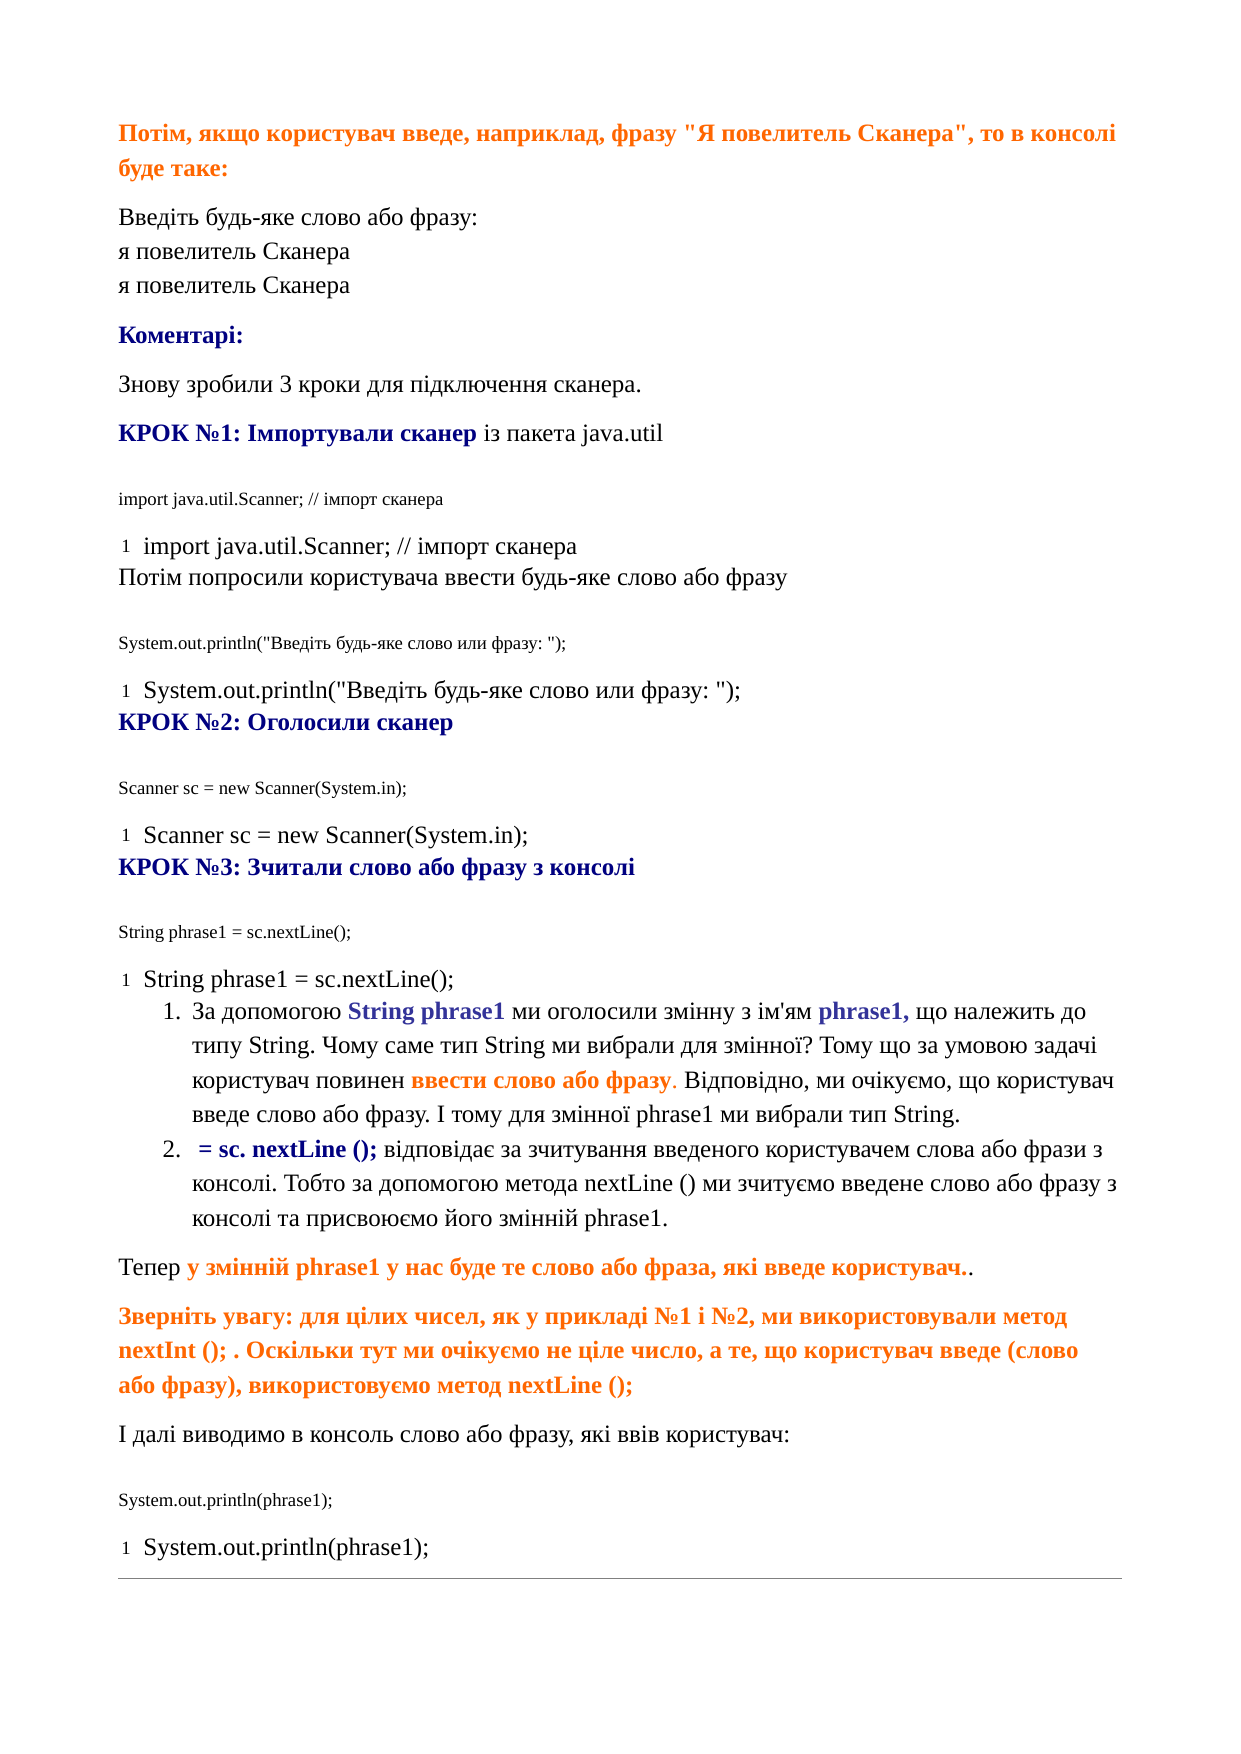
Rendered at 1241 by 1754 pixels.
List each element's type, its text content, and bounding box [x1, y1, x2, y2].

table_header System.out.println("Введіть будь-яке слово или фразу: "); [140, 673, 752, 707]
table_header 1 [118, 673, 140, 707]
table_header Scanner sc = new Scanner(System.in); [140, 817, 539, 852]
list = sc. nextLine (); відповідає за зчитування введеного користувачем слова або фрази з консолі. Тобто за допомогою метода nextLine () ми зчитуємо введене слово або фразу з консолі та присвоюємо його змінній phrase1. [162, 1134, 1122, 1232]
table_header String phrase1 = sc.nextLine(); [140, 962, 466, 996]
text Тепер у змінній phrase1 у нас буде те слово або фраза, які введе користувач.. [118, 1252, 1122, 1281]
table_header 1 [118, 528, 140, 562]
text КРОК №2: Оголосили сканер [118, 707, 1122, 736]
text Знову зробили 3 кроки для підключення сканера. [118, 369, 1122, 397]
table_header 1 [118, 962, 140, 996]
table_header System.out.println(phrase1); [140, 1529, 440, 1564]
text Потім попросили користувача ввести будь-яке слово або фразу [118, 562, 1122, 591]
text КРОК №3: Зчитали слово або фразу з консолі [118, 852, 1122, 880]
text import java.util.Scanner; // імпорт сканера [118, 486, 1122, 509]
table_header 1 [118, 1529, 140, 1564]
table_header 1 [118, 817, 140, 852]
text System.out.println(phrase1); [118, 1487, 1122, 1510]
text І далі виводимо в консоль слово або фразу, які ввів користувач: [118, 1419, 1122, 1448]
table_header import java.util.Scanner; // імпорт сканера [140, 528, 588, 562]
text String phrase1 = sc.nextLine(); [118, 919, 1122, 943]
list За допомогою String phrase1 ми оголосили змінну з ім'ям phrase1, що належить до типу String. Чому саме тип String ми вибрали для змінної? Тому що за умовою задачі користувач повинен ввести слово або фразу. Відповідно, ми очікуємо, що користувач введе слово або фразу. І тому для змінної phrase1 ми вибрали тип String. [162, 996, 1122, 1128]
text КРОК №1: Імпортували сканер із пакета java.util [118, 418, 1122, 447]
text Коментарі: [118, 320, 1122, 348]
text System.out.println("Введіть будь-яке слово или фразу: "); [118, 630, 1122, 654]
text Потім, якщо користувач введе, наприклад, фразу "Я повелитель Сканера", то в консолі буде таке: [118, 118, 1122, 181]
text Введіть будь-яке слово або фразу: я повелитель Сканера я повелитель Сканера [118, 202, 1122, 299]
text Scanner sc = new Scanner(System.in); [118, 775, 1122, 798]
text Зверніть увагу: для цілих чисел, як у прикладі №1 і №2, ми використовували метод nextInt (); . Оскільки тут ми очікуємо не ціле число, а те, що користувач введе (слово або фразу), використовуємо метод nextLine (); [118, 1301, 1122, 1399]
